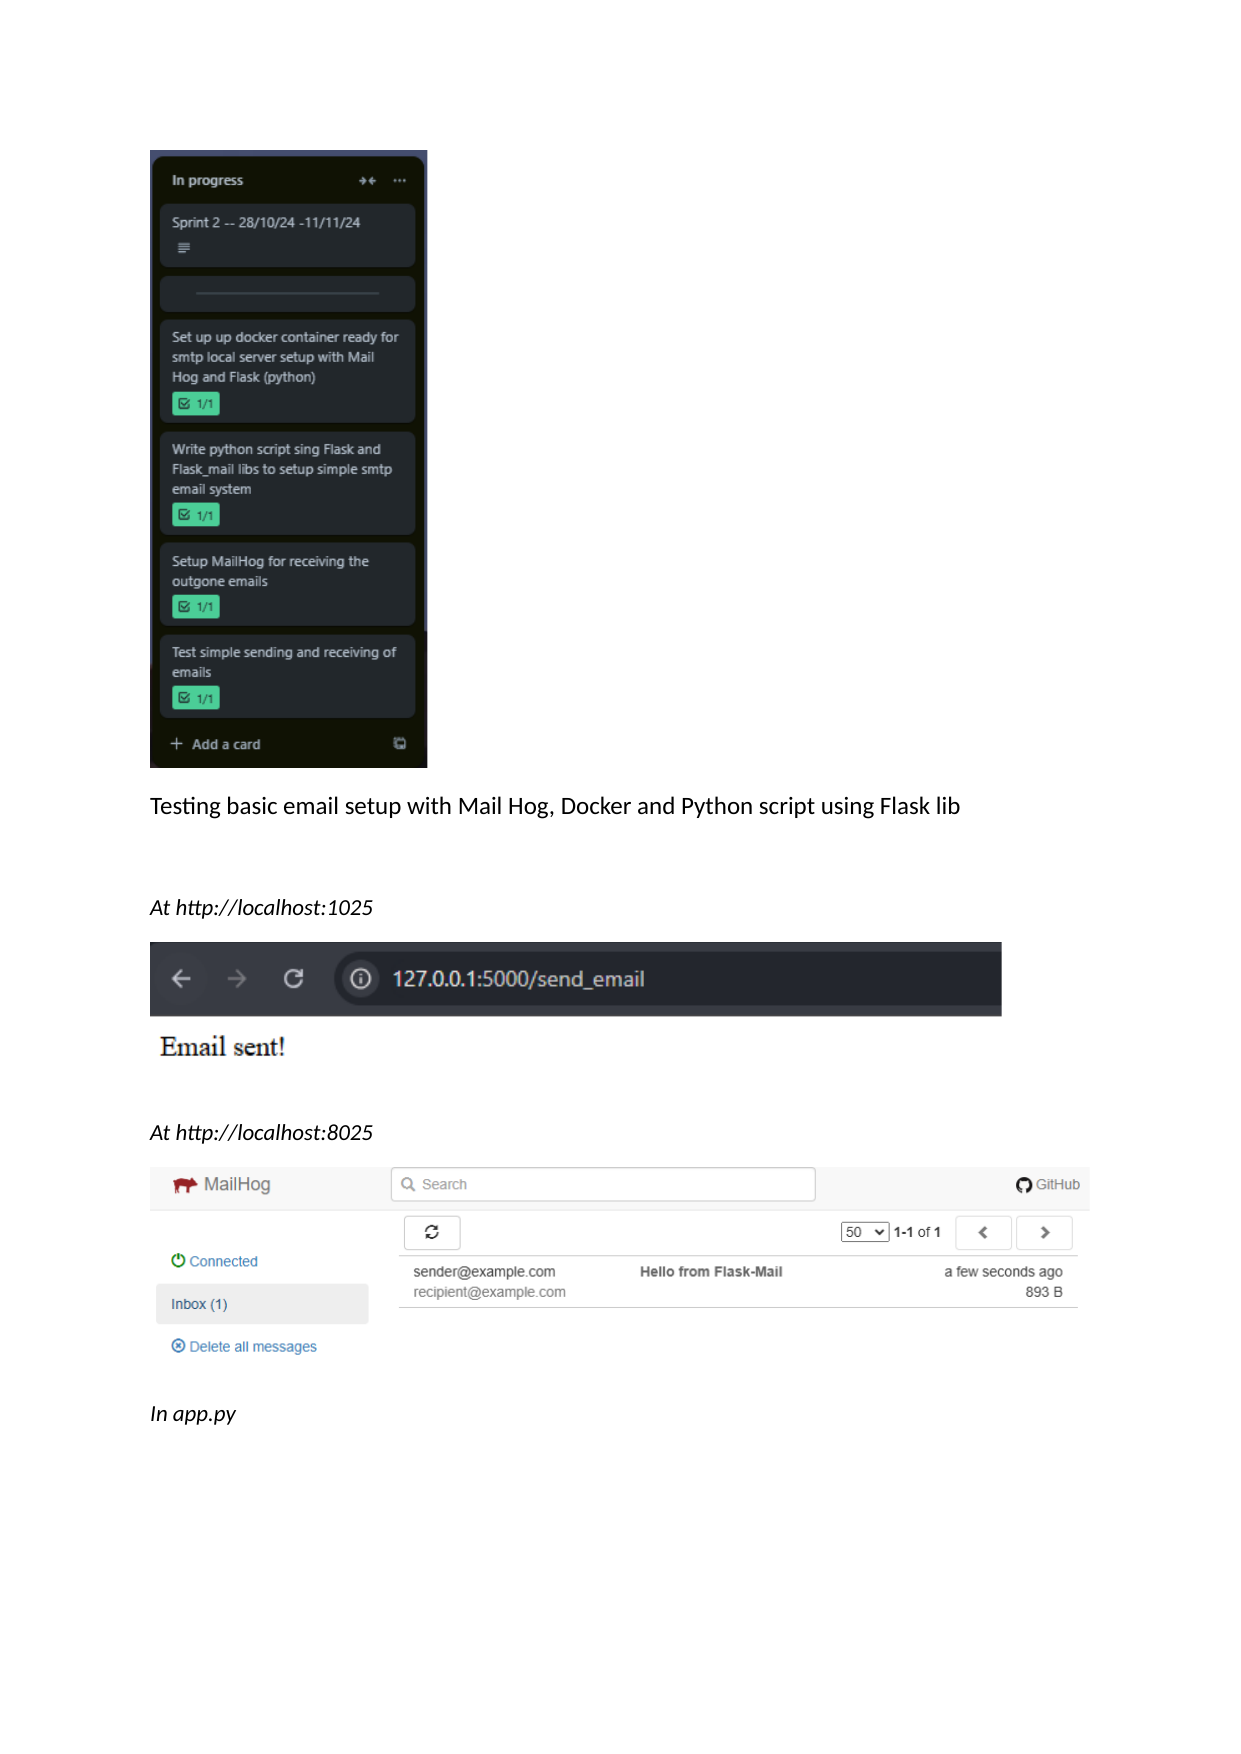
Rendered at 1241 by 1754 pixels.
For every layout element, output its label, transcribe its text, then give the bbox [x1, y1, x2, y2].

text At http://localhost:8025 [150, 1118, 1090, 1146]
text In app.py [150, 1399, 1090, 1427]
text Testing basic email setup with Mail Hog, Docker and Python script using Flask lib [150, 790, 1090, 820]
text At http://localhost:1025 [150, 893, 1090, 921]
